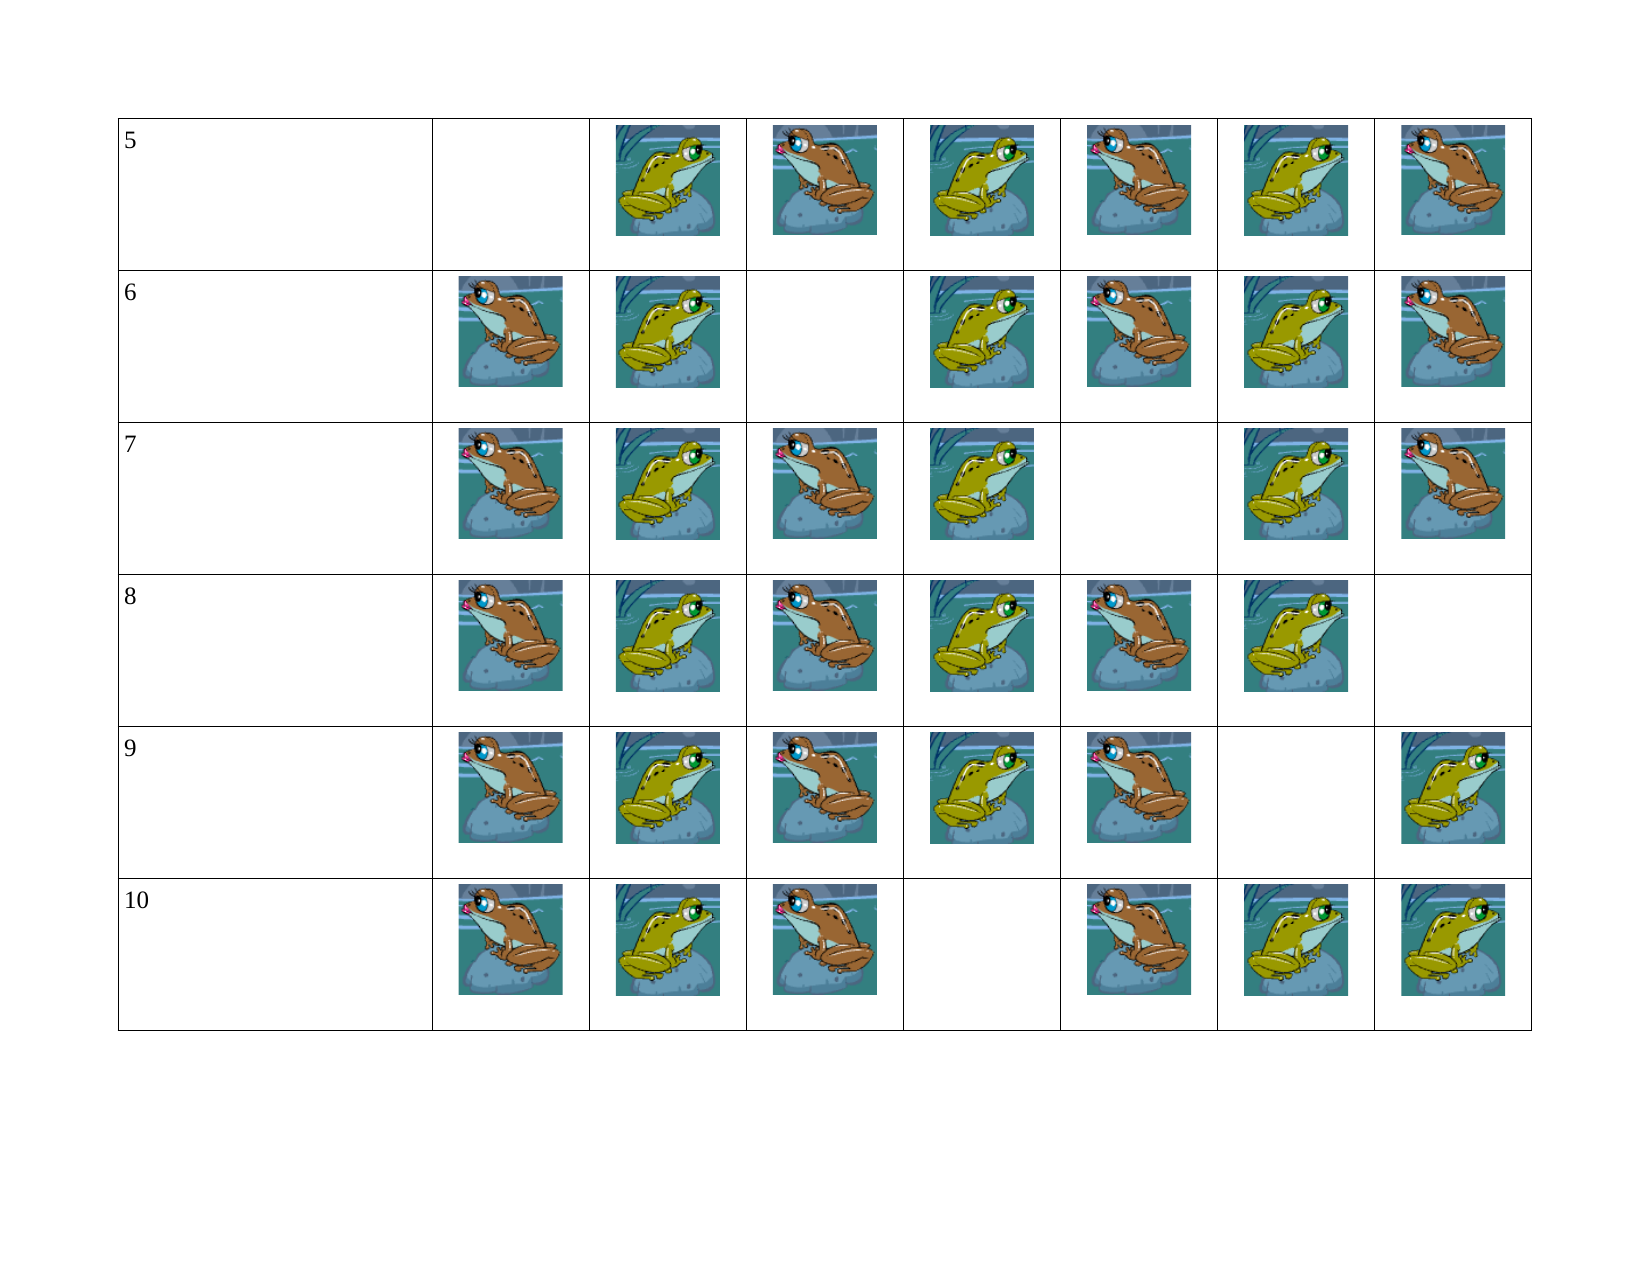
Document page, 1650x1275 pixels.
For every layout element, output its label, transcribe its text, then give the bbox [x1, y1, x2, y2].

table_cell [904, 119, 1060, 270]
table_cell [433, 423, 589, 574]
table_cell [1218, 271, 1374, 422]
picture [1244, 125, 1349, 236]
table_cell [1218, 575, 1374, 726]
table_cell [1061, 119, 1217, 270]
table_cell [1218, 727, 1374, 878]
table_cell [747, 879, 903, 1030]
picture [772, 580, 877, 691]
picture [1401, 276, 1506, 387]
picture [458, 580, 563, 691]
table_cell [1375, 727, 1531, 878]
table_cell [1061, 423, 1217, 574]
table_cell [1375, 879, 1531, 1030]
table_cell [1375, 575, 1531, 726]
table_cell [433, 271, 589, 422]
picture [615, 580, 720, 692]
table_cell [1218, 423, 1374, 574]
table_cell [904, 271, 1060, 422]
picture [615, 884, 720, 996]
table_cell [1061, 575, 1217, 726]
table_cell [433, 879, 589, 1030]
table_cell [747, 119, 903, 270]
table_cell [747, 575, 903, 726]
table_cell 7 [119, 423, 432, 574]
picture [930, 732, 1034, 844]
table_cell [904, 727, 1060, 878]
picture [458, 732, 563, 843]
picture [615, 428, 720, 540]
picture [930, 125, 1034, 236]
picture [615, 125, 720, 236]
table_cell 5 [119, 119, 432, 270]
picture [772, 125, 877, 235]
table_cell [904, 423, 1060, 574]
table_cell [1061, 271, 1217, 422]
picture [930, 580, 1034, 692]
table_cell 10 [119, 879, 432, 1030]
table_cell [590, 119, 746, 270]
table_cell [904, 879, 1060, 1030]
table_cell [1375, 271, 1531, 422]
table_cell [590, 271, 746, 422]
picture [1087, 732, 1192, 843]
picture [615, 276, 720, 388]
picture [1087, 884, 1192, 995]
table_cell 9 [119, 727, 432, 878]
picture [1244, 884, 1349, 996]
table_cell 6 [119, 271, 432, 422]
table_cell [747, 423, 903, 574]
picture [1087, 125, 1192, 235]
picture [1087, 580, 1192, 691]
table_cell [1375, 423, 1531, 574]
table_cell [1218, 879, 1374, 1030]
picture [772, 884, 877, 995]
picture [458, 884, 563, 995]
picture [1244, 580, 1349, 692]
table_cell [590, 879, 746, 1030]
picture [1401, 884, 1506, 996]
table_cell [747, 727, 903, 878]
table_cell [1061, 879, 1217, 1030]
table_cell [433, 575, 589, 726]
picture [930, 428, 1034, 540]
table_cell [590, 575, 746, 726]
picture [615, 732, 720, 844]
picture [1244, 276, 1349, 388]
table_cell [1061, 727, 1217, 878]
picture [1401, 732, 1506, 844]
table_cell [590, 727, 746, 878]
picture [930, 276, 1034, 388]
picture [1087, 276, 1192, 387]
picture [1401, 125, 1506, 235]
table_cell [1218, 119, 1374, 270]
table_cell [747, 271, 903, 422]
picture [458, 276, 563, 387]
picture [458, 428, 563, 539]
table_cell [433, 727, 589, 878]
picture [772, 428, 877, 539]
picture [1244, 428, 1349, 540]
table_cell [904, 575, 1060, 726]
picture [1401, 428, 1506, 539]
table_cell [590, 423, 746, 574]
picture [772, 732, 877, 843]
table_cell [1375, 119, 1531, 270]
table_cell 8 [119, 575, 432, 726]
table_cell [433, 119, 589, 270]
